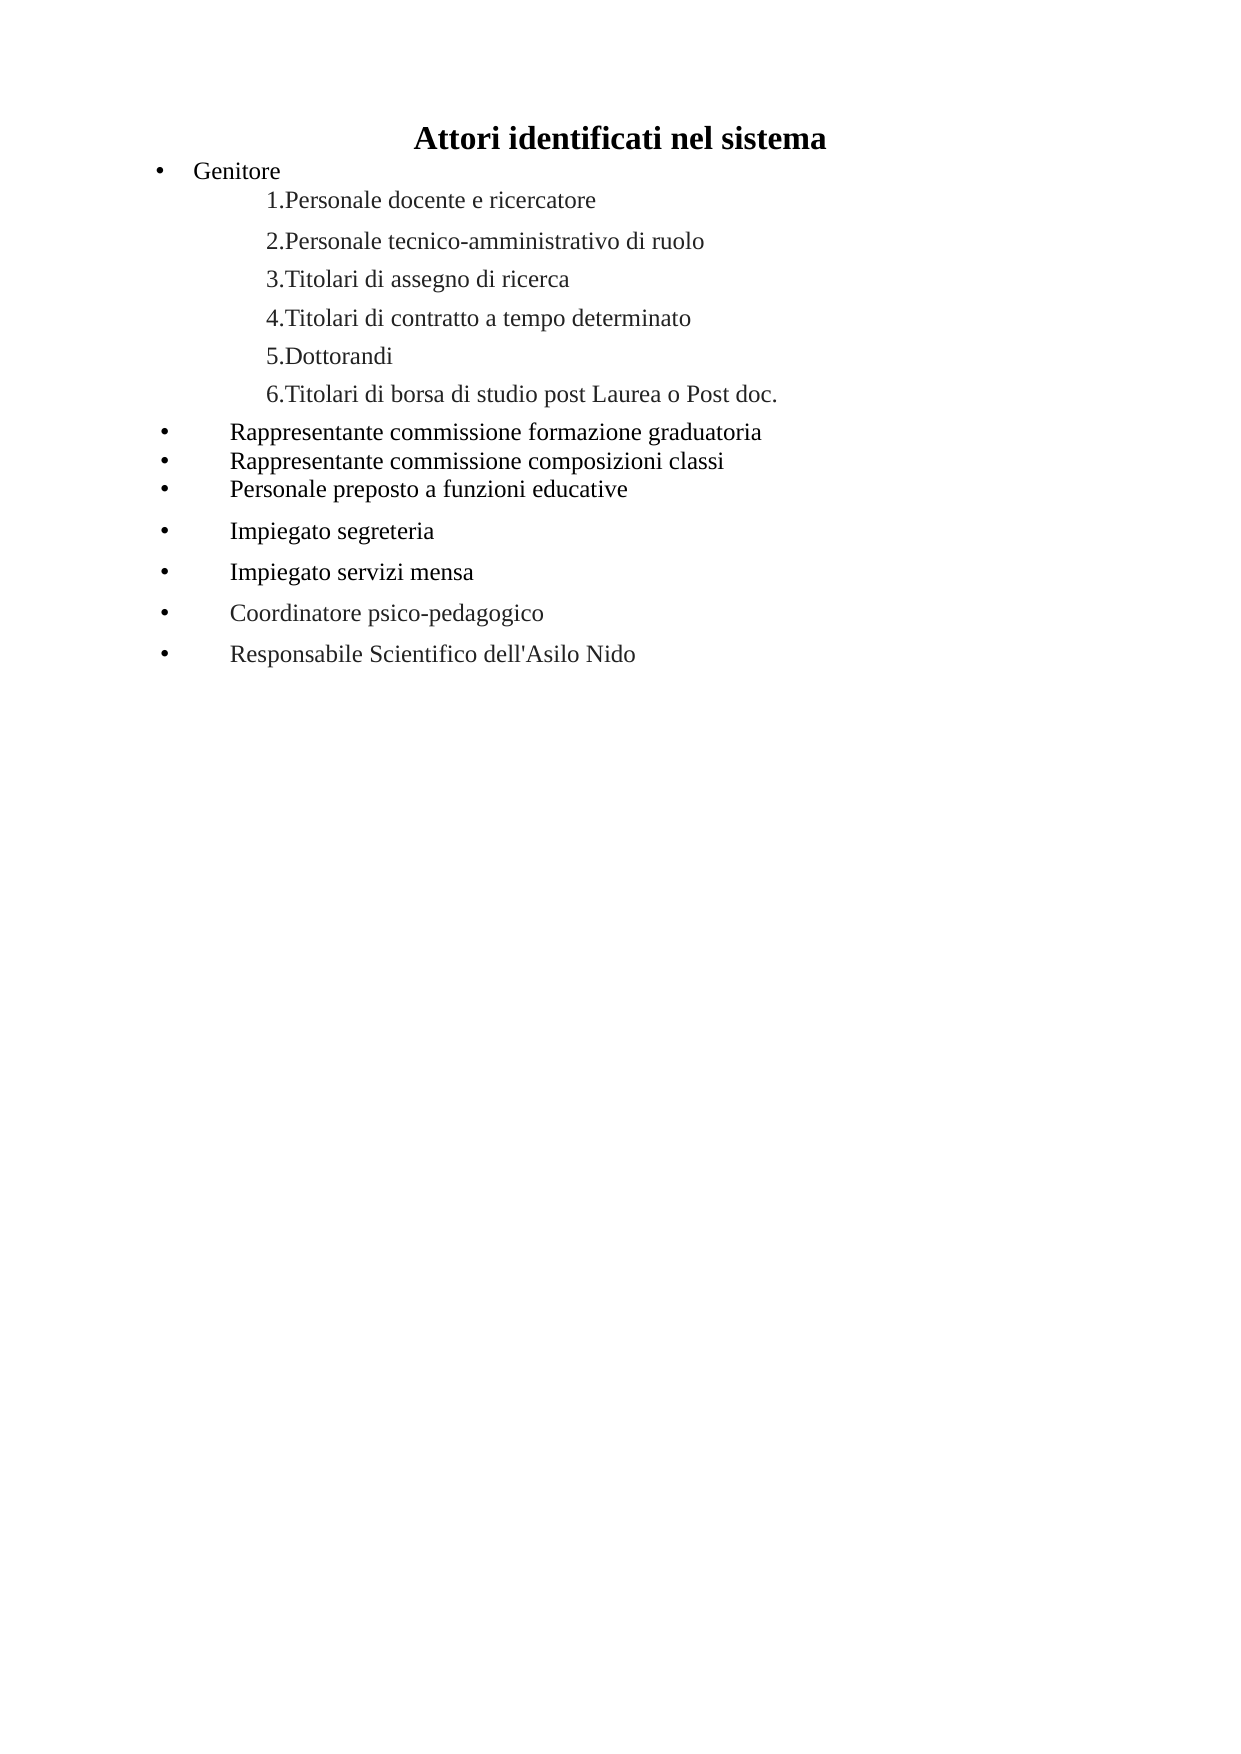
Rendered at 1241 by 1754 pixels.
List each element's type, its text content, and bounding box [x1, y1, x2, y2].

list Titolari di assegno di ricerca [266, 264, 1122, 293]
list Coordinatore psico-pedagogico [160, 598, 1122, 627]
list Personale preposto a funzioni educative [160, 474, 1122, 503]
list Dottorandi [266, 341, 1122, 369]
list Rappresentante commissione composizioni classi [160, 446, 1122, 474]
list Genitore [156, 156, 1122, 185]
list Impiegato servizi mensa [160, 557, 1122, 586]
list Rappresentante commissione formazione graduatoria [160, 417, 1122, 446]
text 1.Personale docente e ricercatore [253, 185, 1122, 214]
text Attori identificati nel sistema [118, 118, 1122, 156]
list Titolari di borsa di studio post Laurea o Post doc. [266, 379, 1122, 408]
list Responsabile Scientifico dell'Asilo Nido [160, 639, 1122, 668]
list Impiegato segreteria [160, 516, 1122, 544]
list Personale tecnico-amministrativo di ruolo [266, 226, 1122, 255]
list Titolari di contratto a tempo determinato [266, 303, 1122, 331]
